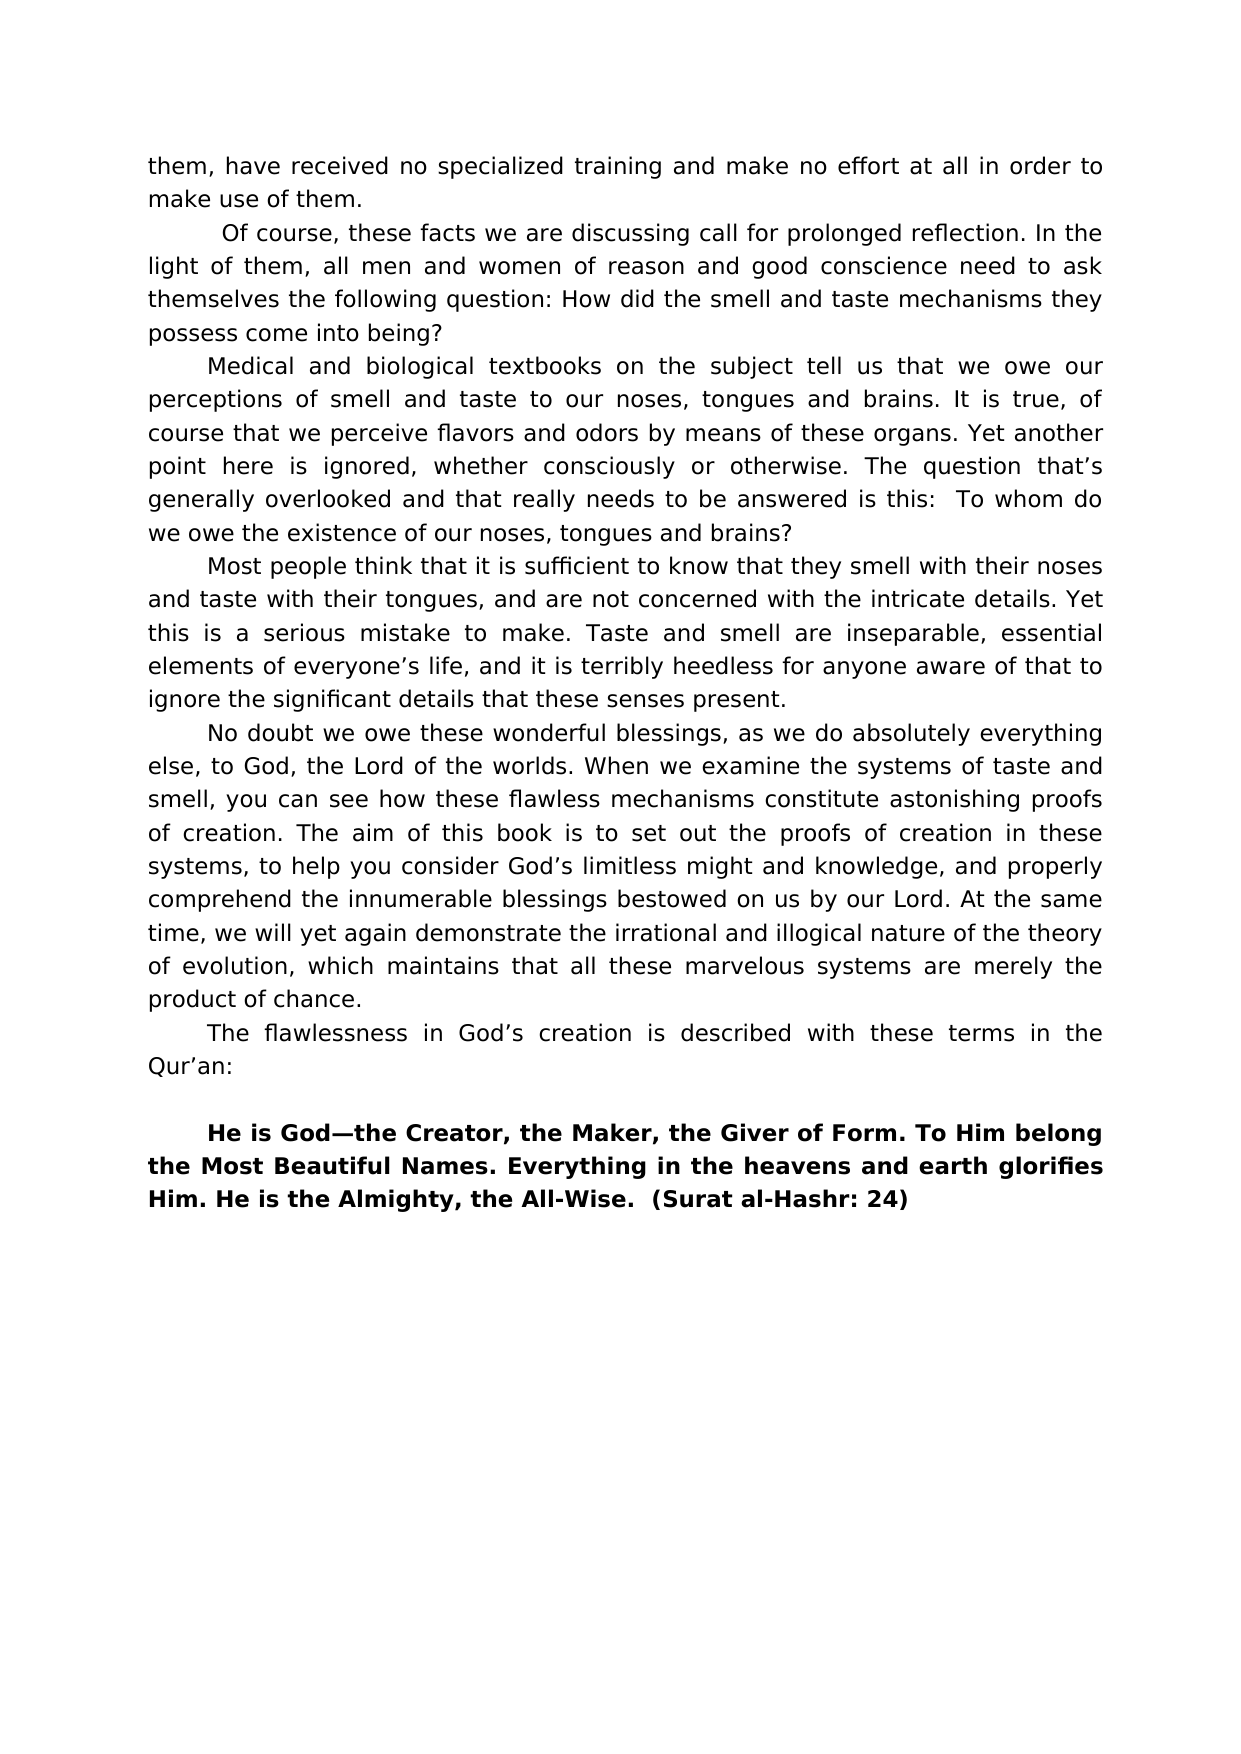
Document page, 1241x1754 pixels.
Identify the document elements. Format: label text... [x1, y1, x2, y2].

text No doubt we owe these wonderful blessings, as we do absolutely everything else, to God, the Lord of the worlds. When we examine the systems of taste and smell, you can see how these flawless mechanisms constitute astonishing proofs of creation. The aim of this book is to set out the proofs of creation in these systems, to help you consider God’s limitless might and knowledge, and properly comprehend the innumerable blessings bestowed on us by our Lord. At the same time, we will yet again demonstrate the irrational and illogical nature of the theory of evolution, which maintains that all these marvelous systems are merely the product of chance. [148, 714, 1104, 1014]
text Most people think that it is sufficient to know that they smell with their noses and taste with their tongues, and are not concerned with the intricate details. Yet this is a serious mistake to make. Taste and smell are inseparable, essential elements of everyone’s life, and it is terribly heedless for anyone aware of that to ignore the significant details that these senses present. [148, 548, 1104, 714]
text The flawlessness in God’s creation is described with these terms in the Qur’an: [148, 1014, 1104, 1081]
text them, have received no specialized training and make no effort at all in order to make use of them. [148, 148, 1104, 214]
text Medical and biological textbooks on the subject tell us that we owe our perceptions of smell and taste to our noses, tongues and brains. It is true, of course that we perceive flavors and odors by means of these organs. Yet another point here is ignored, whether consciously or otherwise. The question that’s generally overlooked and that really needs to be answered is this: To whom do we owe the existence of our noses, tongues and brains? [148, 348, 1104, 548]
text He is God—the Creator, the Maker, the Giver of Form. To Him belong the Most Beautiful Names. Everything in the heavens and earth glorifies Him. He is the Almighty, the All-Wise. (Surat al-Hashr: 24) [148, 1114, 1104, 1214]
text Of course, these facts we are discussing call for prolonged reflection. In the light of them, all men and women of reason and good conscience need to ask themselves the following question: How did the smell and taste mechanisms they possess come into being? [148, 214, 1104, 348]
